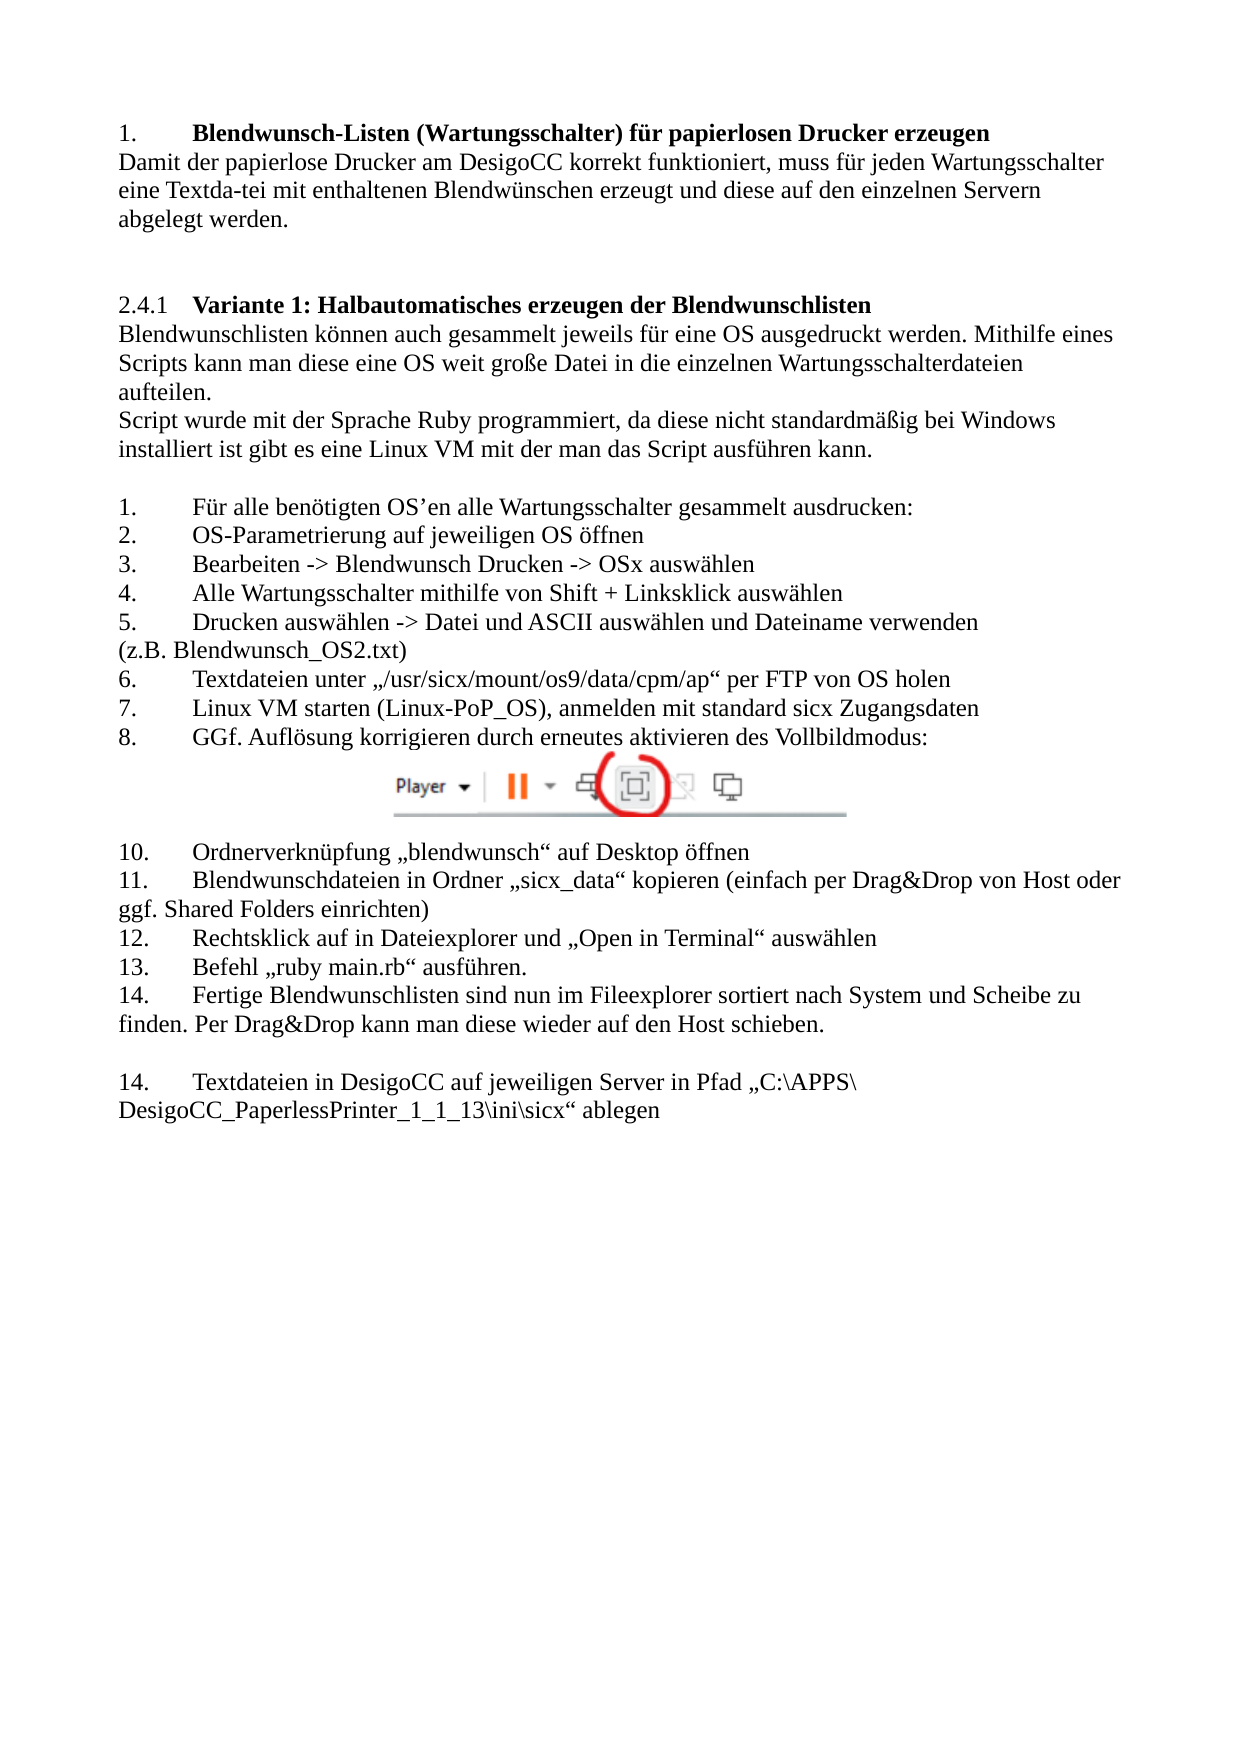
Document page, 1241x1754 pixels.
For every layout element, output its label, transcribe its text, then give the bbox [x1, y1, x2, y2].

text 10. Ordnerverknüpfung „blendwunsch“ auf Desktop öffnen [118, 837, 1122, 866]
text 13. Befehl „ruby main.rb“ ausführen. [118, 952, 1122, 981]
text 2.4.1 Variante 1: Halbautomatisches erzeugen der Blendwunschlisten [118, 291, 1122, 319]
text 6. Textdateien unter „/usr/sicx/mount/os9/data/cpm/ap“ per FTP von OS holen [118, 664, 1122, 693]
text Damit der papierlose Drucker am DesigoCC korrekt funktioniert, muss für jeden Wartungsschalter eine Textda-tei mit enthaltenen Blendwünschen erzeugt und diese auf den einzelnen Servern abgelegt werden. [118, 147, 1122, 233]
text 1. Für alle benötigten OS’en alle Wartungsschalter gesammelt ausdrucken: [118, 492, 1122, 521]
text 14. Textdateien in DesigoCC auf jeweiligen Server in Pfad „C:\APPS\DesigoCC_PaperlessPrinter_1_1_13\ini\sicx“ ablegen [118, 1067, 1122, 1124]
text 4. Alle Wartungsschalter mithilfe von Shift + Linksklick auswählen [118, 578, 1122, 607]
text 8. GGf. Auflösung korrigieren durch erneutes aktivieren des Vollbildmodus: [118, 722, 1122, 751]
text 7. Linux VM starten (Linux-PoP_OS), anmelden mit standard sicx Zugangsdaten [118, 693, 1122, 722]
text 3. Bearbeiten -> Blendwunsch Drucken -> OSx auswählen [118, 549, 1122, 578]
text 5. Drucken auswählen -> Datei und ASCII auswählen und Dateiname verwenden [118, 607, 1122, 636]
text Script wurde mit der Sprache Ruby programmiert, da diese nicht standardmäßig bei Windows installiert ist gibt es eine Linux VM mit der man das Script ausführen kann. [118, 406, 1122, 463]
text 1. Blendwunsch-Listen (Wartungsschalter) für papierlosen Drucker erzeugen [118, 118, 1122, 147]
text 2. OS-Parametrierung auf jeweiligen OS öffnen [118, 521, 1122, 549]
picture [393, 750, 847, 817]
text Blendwunschlisten können auch gesammelt jeweils für eine OS ausgedruckt werden. Mithilfe eines Scripts kann man diese eine OS weit große Datei in die einzelnen Wartungsschalterdateien aufteilen. [118, 319, 1122, 406]
text 14. Fertige Blendwunschlisten sind nun im Fileexplorer sortiert nach System und Scheibe zu finden. Per Drag&Drop kann man diese wieder auf den Host schieben. [118, 981, 1122, 1038]
text (z.B. Blendwunsch_OS2.txt) [118, 636, 1122, 664]
text 12. Rechtsklick auf in Dateiexplorer und „Open in Terminal“ auswählen [118, 923, 1122, 952]
text 11. Blendwunschdateien in Ordner „sicx_data“ kopieren (einfach per Drag&Drop von Host oder ggf. Shared Folders einrichten) [118, 866, 1122, 923]
